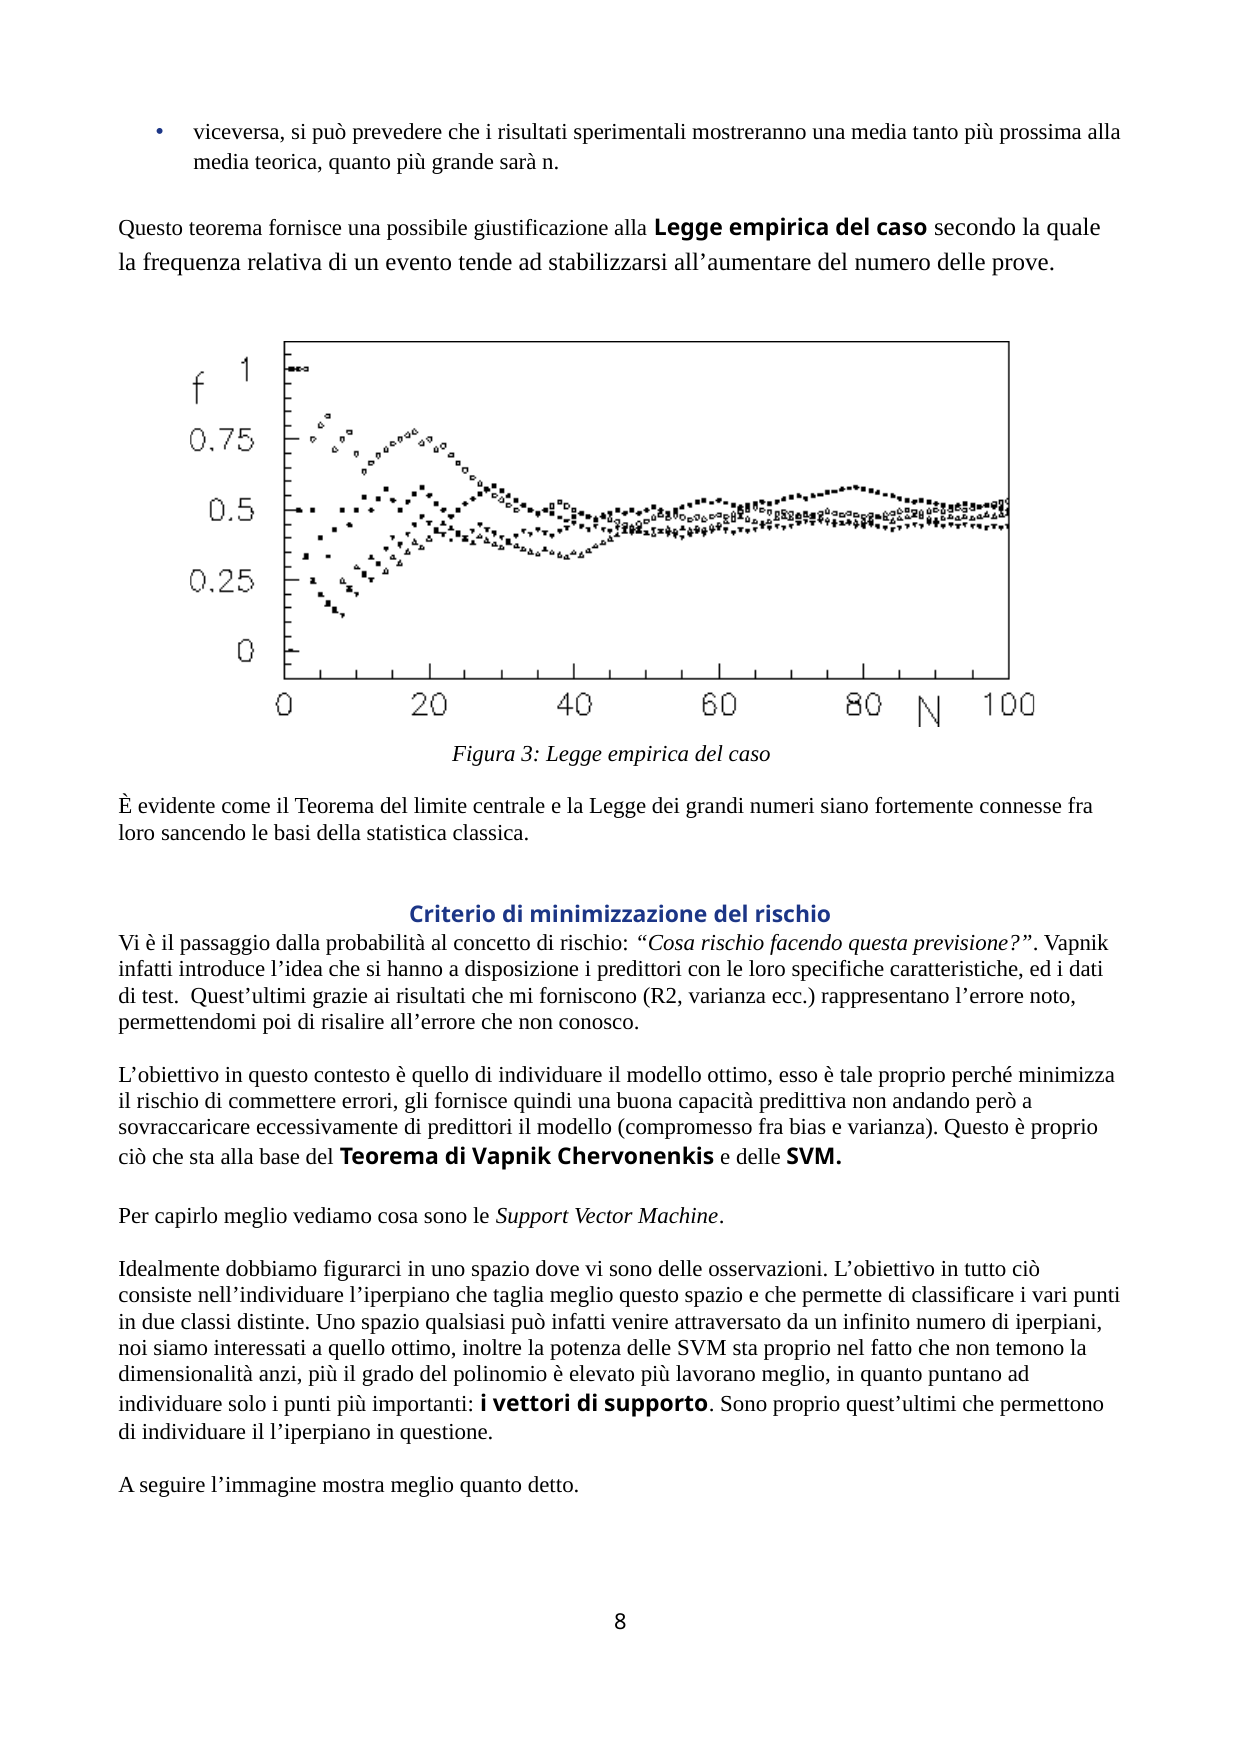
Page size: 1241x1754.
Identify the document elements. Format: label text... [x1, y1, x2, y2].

text Criterio di minimizzazione del rischio [118, 898, 1122, 929]
text Idealmente dobbiamo figurarci in uno spazio dove vi sono delle osservazioni. L’obiettivo in tutto ciò consiste nell’individuare l’iperpiano che taglia meglio questo spazio e che permette di classificare i vari punti in due classi distinte. Uno spazio qualsiasi può infatti venire attraversato da un infinito numero di iperpiani, noi siamo interessati a quello ottimo, inoltre la potenza delle SVM sta proprio nel fatto che non temono la dimensionalità anzi, più il grado del polinomio è elevato più lavorano meglio, in quanto puntano ad individuare solo i punti più importanti: i vettori di supporto. Sono proprio quest’ultimi che permettono di individuare il l’iperpiano in questione. [118, 1255, 1122, 1444]
text È evidente come il Teorema del limite centrale e la Legge dei grandi numeri siano fortemente connesse fra loro sancendo le basi della statistica classica. [118, 792, 1122, 845]
text L’obiettivo in questo contesto è quello di individuare il modello ottimo, esso è tale proprio perché minimizza il rischio di commettere errori, gli fornisce quindi una buona capacità predittiva non andando però a sovraccaricare eccessivamente di predittori il modello (compromesso fra bias e varianza). Questo è proprio ciò che sta alla base del Teorema di Vapnik Chervonenkis e delle SVM. [118, 1061, 1122, 1171]
text Vi è il passaggio dalla probabilità al concetto di rischio: “Cosa rischio facendo questa previsione?”. Vapnik infatti introduce l’idea che si hanno a disposizione i predittori con le loro specifiche caratteristiche, ed i dati di test. Quest’ultimi grazie ai risultati che mi forniscono (R2, varianza ecc.) rappresentano l’errore noto, permettendomi poi di risalire all’errore che non conosco. [118, 929, 1122, 1034]
picture [190, 341, 1035, 727]
text Figura 3: Legge empirica del caso [190, 727, 1034, 766]
text Per capirlo meglio vediamo cosa sono le Support Vector Machine. [118, 1202, 1122, 1229]
list viceversa, si può prevedere che i risultati sperimentali mostreranno una media tanto più prossima alla media teorica, quanto più grande sarà n. [156, 118, 1122, 175]
text A seguire l’immagine mostra meglio quanto detto. [118, 1471, 1122, 1497]
text Questo teorema fornisce una possibile giustificazione alla Legge empirica del caso secondo la quale la frequenza relativa di un evento tende ad stabilizzarsi all’aumentare del numero delle prove. [118, 209, 1122, 276]
